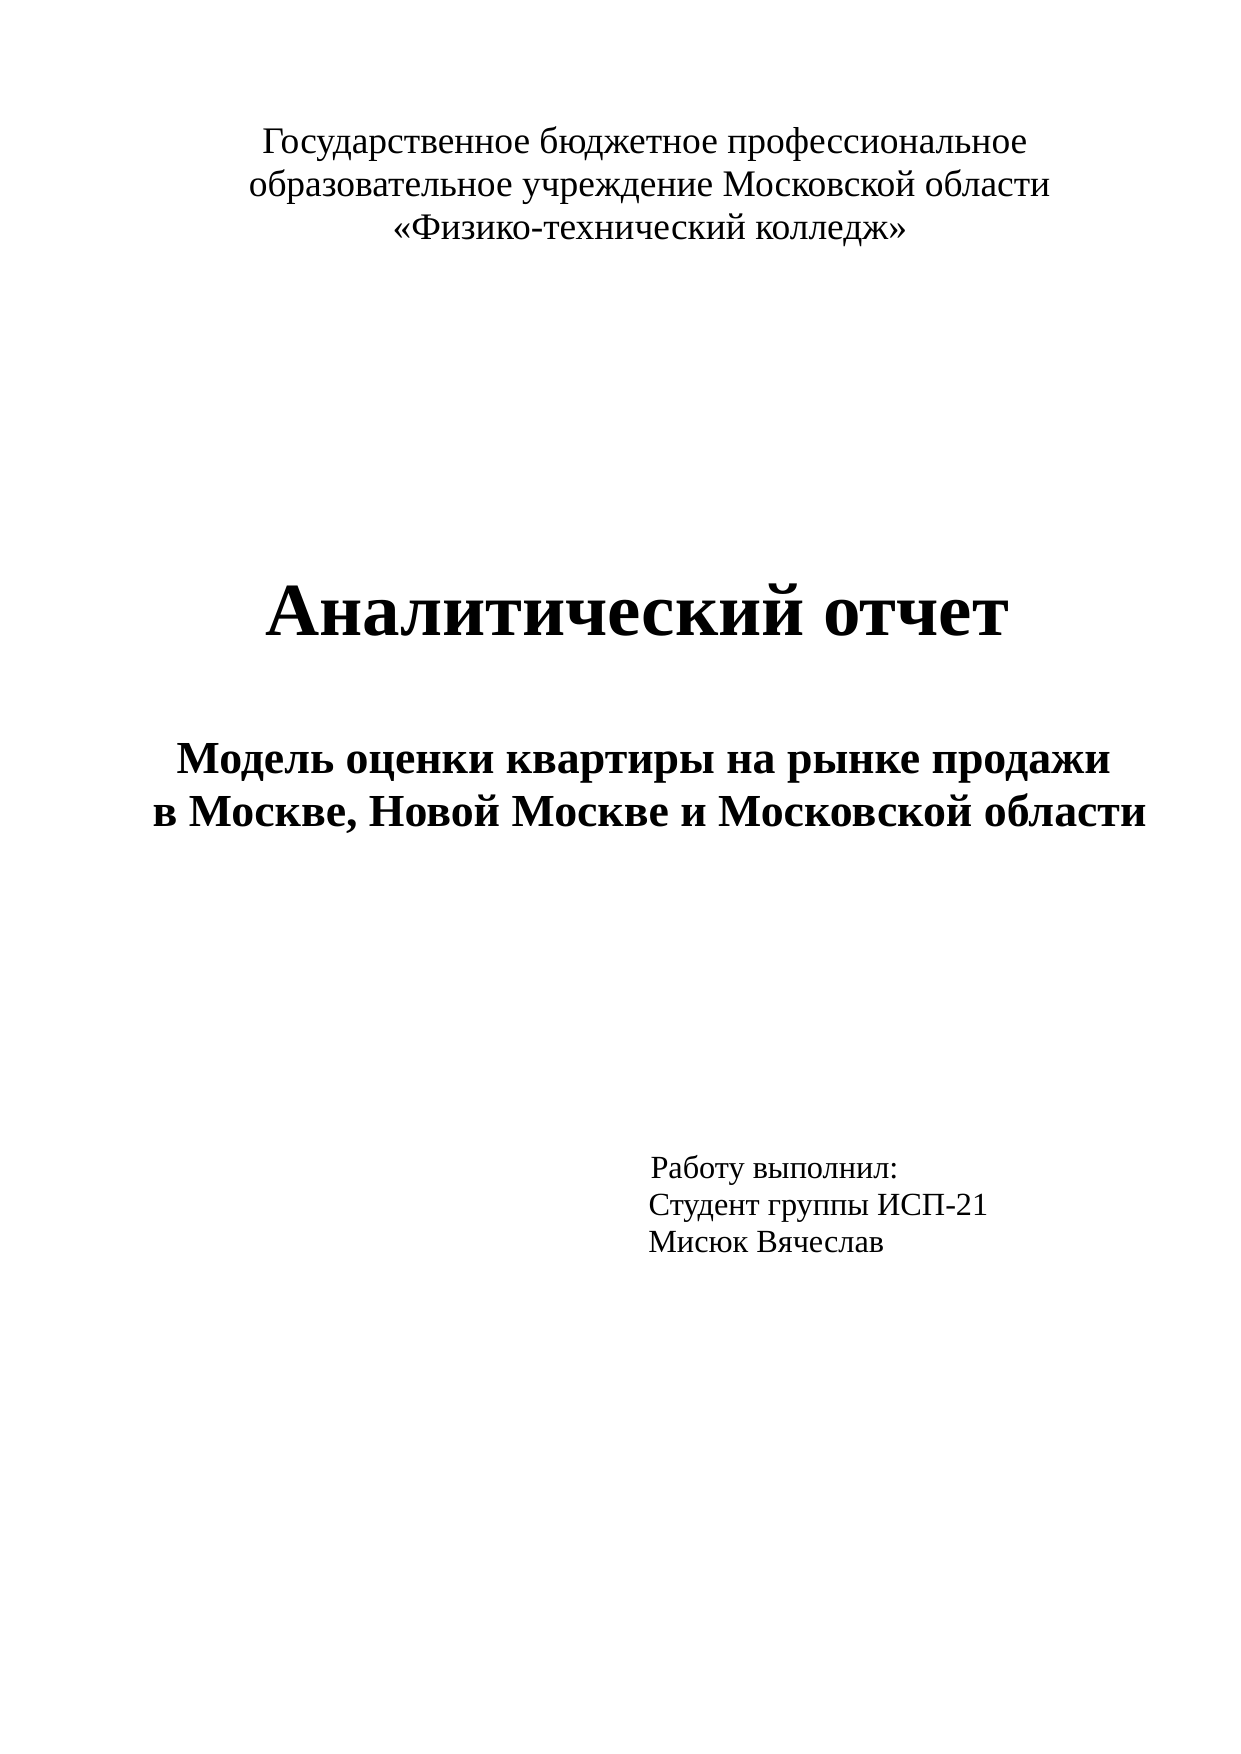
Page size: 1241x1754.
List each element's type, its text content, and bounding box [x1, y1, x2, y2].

text в Москве, Новой Москве и Московской области [118, 783, 1181, 836]
text «Физико-технический колледж» [118, 204, 1181, 247]
text образовательное учреждение Московской области [118, 161, 1181, 204]
text Студент группы ИСП-21 [118, 1185, 1181, 1222]
text Работу выполнил: [118, 1148, 1181, 1185]
text Государственное бюджетное профессиональное [118, 118, 1181, 161]
text Аналитический отчет [118, 565, 1181, 651]
text Модель оценки квартиры на рынке продажи [118, 731, 1181, 783]
text Мисюк Вячеслав [118, 1222, 1181, 1259]
